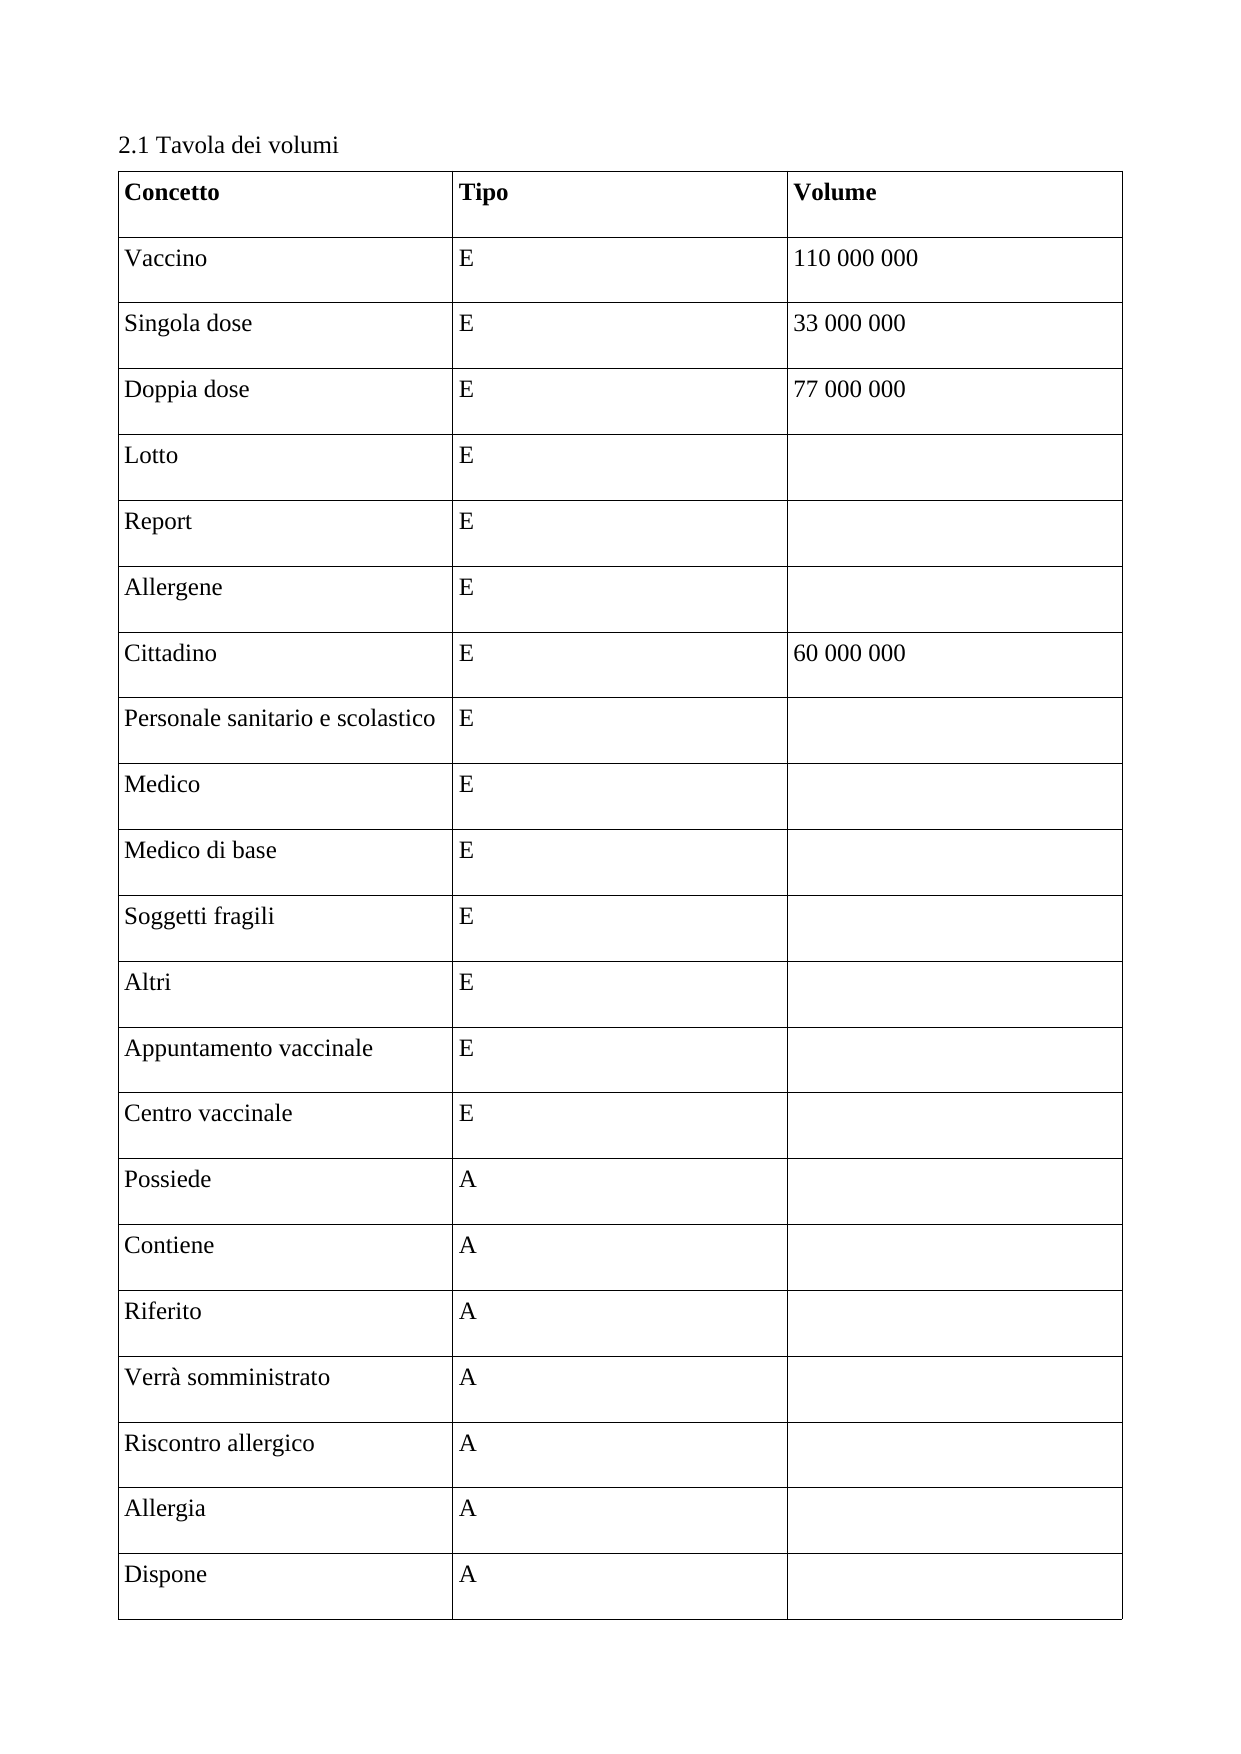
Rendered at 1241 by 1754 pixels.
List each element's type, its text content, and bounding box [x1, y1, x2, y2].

table_cell [788, 896, 1122, 961]
table_cell Altri [119, 962, 452, 1026]
table_cell E [453, 238, 787, 302]
table_cell Report [119, 501, 452, 566]
table_header Tipo [453, 172, 787, 236]
table_cell E [453, 1093, 787, 1158]
table_cell E [453, 633, 787, 697]
table_cell Allergene [119, 567, 452, 631]
table_cell [788, 1357, 1122, 1421]
table_cell A [453, 1554, 787, 1619]
table_cell [788, 1488, 1122, 1553]
table_cell A [453, 1159, 787, 1224]
table_cell Cittadino [119, 633, 452, 697]
table_cell E [453, 303, 787, 368]
table_cell Contiene [119, 1225, 452, 1290]
table_cell E [453, 369, 787, 434]
table_cell E [453, 567, 787, 631]
table_cell Possiede [119, 1159, 452, 1224]
table_cell [788, 698, 1122, 763]
table_cell E [453, 962, 787, 1026]
table_cell A [453, 1225, 787, 1290]
table_cell E [453, 698, 787, 763]
table_cell E [453, 501, 787, 566]
table_cell A [453, 1423, 787, 1487]
table_cell [788, 435, 1122, 500]
table_cell A [453, 1291, 787, 1356]
table_cell [788, 1291, 1122, 1356]
table_cell E [453, 1028, 787, 1092]
table_cell Medico di base [119, 830, 452, 895]
table_cell [788, 1093, 1122, 1158]
table_cell Medico [119, 764, 452, 829]
table_cell 110 000 000 [788, 238, 1122, 302]
table_cell [788, 830, 1122, 895]
table_cell [788, 1423, 1122, 1487]
table_cell [788, 501, 1122, 566]
table_cell Verrà somministrato [119, 1357, 452, 1421]
table_cell Appuntamento vaccinale [119, 1028, 452, 1092]
table_cell Singola dose [119, 303, 452, 368]
text 2.1 Tavola dei volumi [118, 130, 1122, 159]
table_cell [788, 962, 1122, 1026]
table_header Volume [788, 172, 1122, 236]
table_header Concetto [119, 172, 452, 236]
table_cell 60 000 000 [788, 633, 1122, 697]
table_cell Centro vaccinale [119, 1093, 452, 1158]
table_cell E [453, 830, 787, 895]
table_cell [788, 1225, 1122, 1290]
table_cell Allergia [119, 1488, 452, 1553]
table_cell [788, 1159, 1122, 1224]
table_cell Personale sanitario e scolastico [119, 698, 452, 763]
table_cell Dispone [119, 1554, 452, 1619]
table_cell E [453, 764, 787, 829]
table_cell A [453, 1357, 787, 1421]
table_cell [788, 1554, 1122, 1619]
table_cell Lotto [119, 435, 452, 500]
table_cell E [453, 896, 787, 961]
table_cell 33 000 000 [788, 303, 1122, 368]
table_cell Riferito [119, 1291, 452, 1356]
table_cell [788, 1028, 1122, 1092]
table_cell Soggetti fragili [119, 896, 452, 961]
table_cell A [453, 1488, 787, 1553]
table_cell [788, 764, 1122, 829]
table_cell E [453, 435, 787, 500]
table_cell Riscontro allergico [119, 1423, 452, 1487]
table_cell [788, 567, 1122, 631]
table_cell Vaccino [119, 238, 452, 302]
table_cell Doppia dose [119, 369, 452, 434]
table_cell 77 000 000 [788, 369, 1122, 434]
